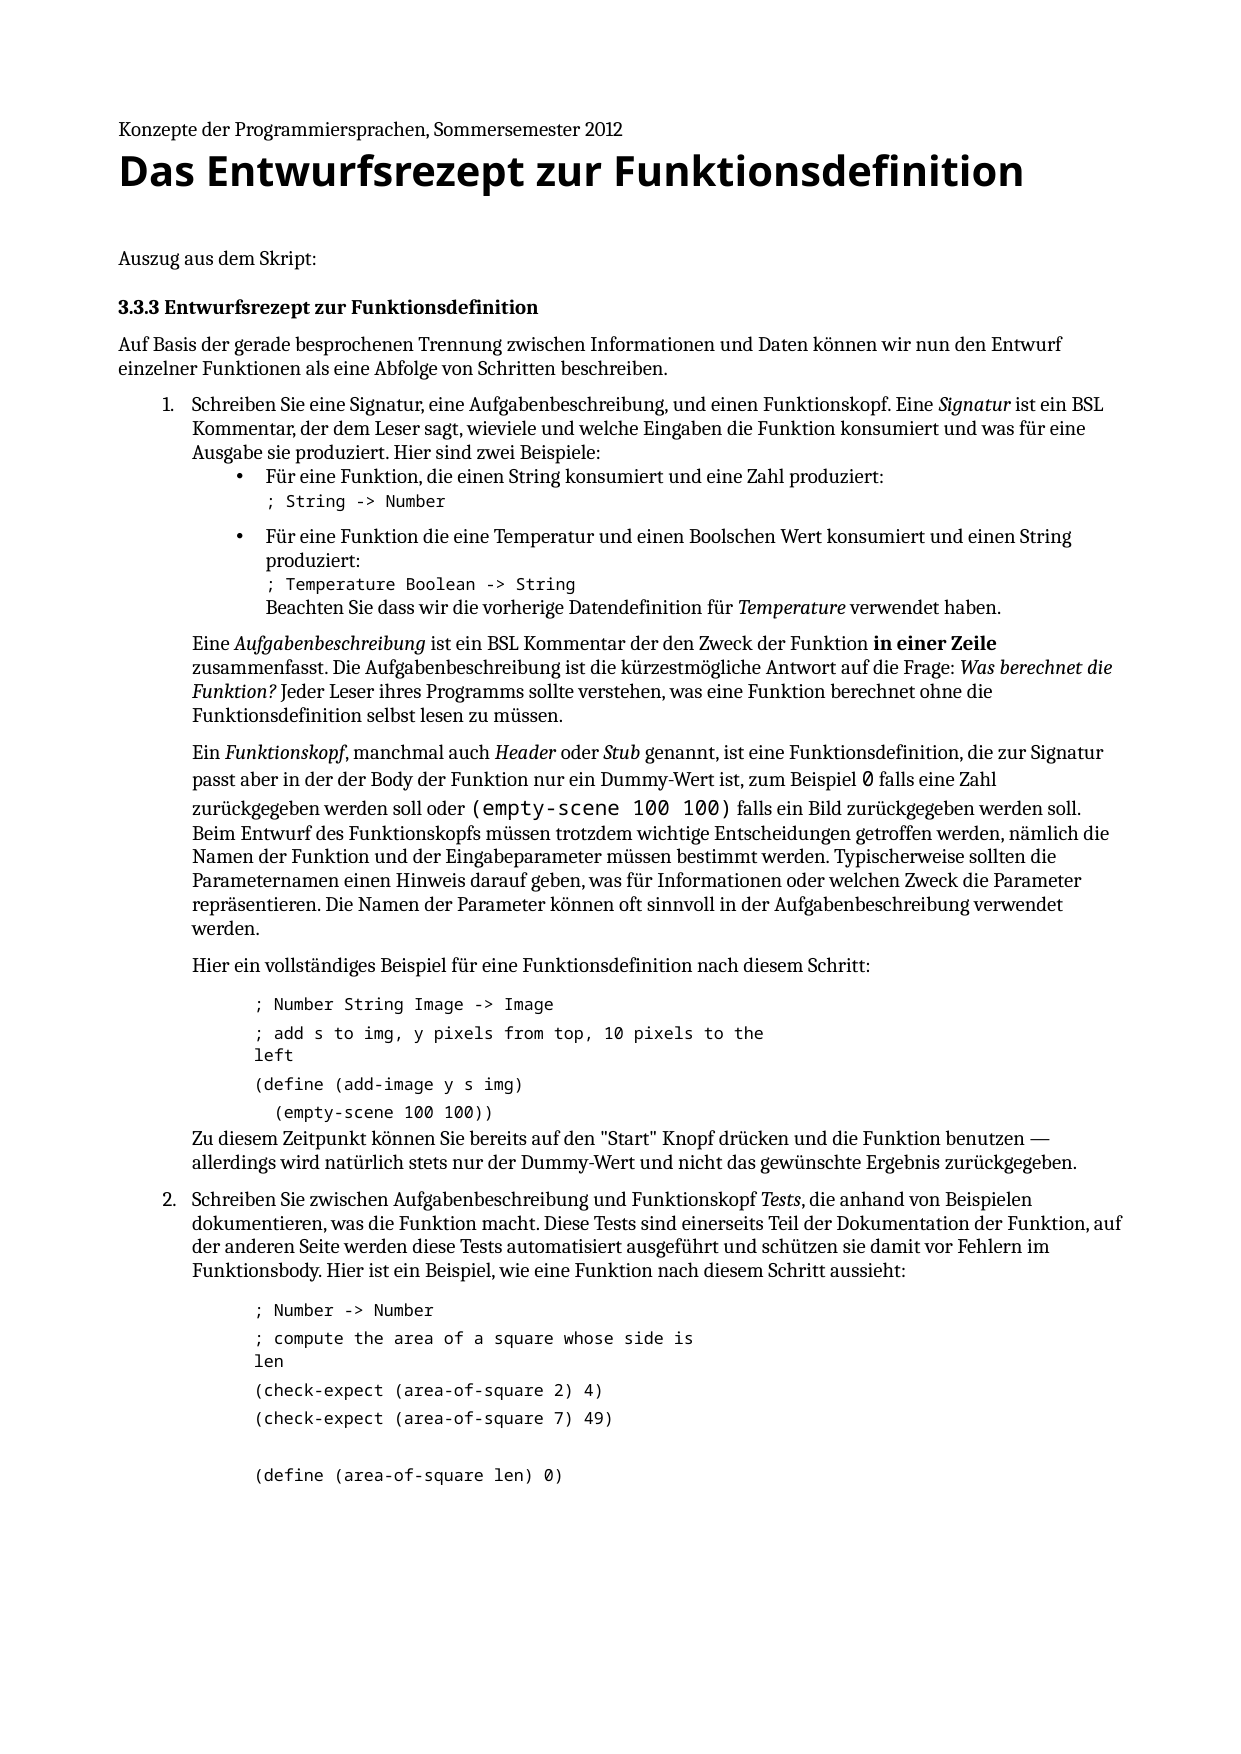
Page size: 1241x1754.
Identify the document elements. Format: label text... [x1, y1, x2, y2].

text Auszug aus dem Skript: [118, 247, 1122, 271]
text Auf Basis der gerade besprochenen Trennung zwischen Informationen und Daten können wir nun den Entwurf einzelner Funktionen als eine Abfolge von Schritten beschreiben. [118, 332, 1122, 380]
table_header ; Number -> Number [251, 1296, 736, 1324]
table_cell (define (area-of-square len) 0) [251, 1461, 736, 1489]
table_cell ; compute the area of a square whose side is len [251, 1324, 736, 1375]
table_cell (define (add-image y s img) [251, 1070, 782, 1098]
subtitle 3.3.3 Entwurfsrezept zur Funktionsdefinition [118, 296, 1122, 320]
table_cell (check-expect (area-of-square 2) 4) [251, 1375, 736, 1404]
list Schreiben Sie eine Signatur, eine Aufgabenbeschreibung, und einen Funktionskopf. Eine Signatur ist ein BSL Kommentar, der dem Leser sagt, wieviele und welche Eingaben die Funktion konsumiert und was für eine Ausgabe sie produziert. Hier sind zwei Beispiele: [162, 393, 1122, 464]
list Für eine Funktion die eine Temperatur und einen Boolschen Wert konsumiert und einen String produziert: [236, 525, 1122, 573]
table_cell ; add s to img, y pixels from top, 10 pixels to the left [251, 1019, 782, 1070]
list Ein Funktionskopf, manchmal auch Header oder Stub genannt, ist eine Funktionsdefinition, die zur Signatur passt aber in der der Body der Funktion nur ein Dummy-Wert ist, zum Beispiel 0 falls eine Zahl zurückgegeben werden soll oder (empty-scene 100 100) falls ein Bild zurückgegeben werden soll. Beim Entwurf des Funktionskopfs müssen trotzdem wichtige Entscheidungen getroffen werden, nämlich die Namen der Funktion und der Eingabeparameter müssen bestimmt werden. Typischerweise sollten die Parameternamen einen Hinweis darauf geben, was für Informationen oder welchen Zweck die Parameter repräsentieren. Die Namen der Parameter können oft sinnvoll in der Aufgabenbeschreibung verwendet werden. [162, 740, 1122, 941]
table_cell (empty-scene 100 100)) [251, 1098, 782, 1127]
list Hier ein vollständiges Beispiel für eine Funktionsdefinition nach diesem Schritt: [162, 953, 1122, 977]
text Konzepte der Programmiersprachen, Sommersemester 2012 [118, 118, 1122, 142]
list ; Temperature Boolean -> String [236, 573, 1122, 596]
table_cell [251, 1433, 736, 1461]
list ; String -> Number [236, 488, 1122, 512]
list Eine Aufgabenbeschreibung ist ein BSL Kommentar der den Zweck der Funktion in einer Zeile zusammenfasst. Die Aufgabenbeschreibung ist die kürzestmögliche Antwort auf die Frage: Was berechnet die Funktion? Jeder Leser ihres Programms sollte verstehen, was eine Funktion berechnet ohne die Funktionsdefinition selbst lesen zu müssen. [162, 632, 1122, 728]
list Schreiben Sie zwischen Aufgabenbeschreibung und Funktionskopf Tests, die anhand von Beispielen dokumentieren, was die Funktion macht. Diese Tests sind einerseits Teil der Dokumentation der Funktion, auf der anderen Seite werden diese Tests automatisiert ausgeführt und schützen sie damit vor Fehlern im Funktionsbody. Hier ist ein Beispiel, wie eine Funktion nach diesem Schritt aussieht: [162, 1187, 1122, 1283]
list Für eine Funktion, die einen String konsumiert und eine Zahl produziert: [236, 464, 1122, 488]
table_header ; Number String Image -> Image [251, 990, 782, 1018]
list Beachten Sie dass wir die vorherige Datendefinition für Temperature verwendet haben. [236, 596, 1122, 619]
list Zu diesem Zeitpunkt können Sie bereits auf den "Start" Knopf drücken und die Funktion benutzen — allerdings wird natürlich stets nur der Dummy-Wert und nicht das gewünschte Ergebnis zurückgegeben. [162, 1127, 1122, 1175]
table_cell (check-expect (area-of-square 7) 49) [251, 1404, 736, 1432]
text Das Entwurfsrezept zur Funktionsdefinition [118, 142, 1122, 199]
